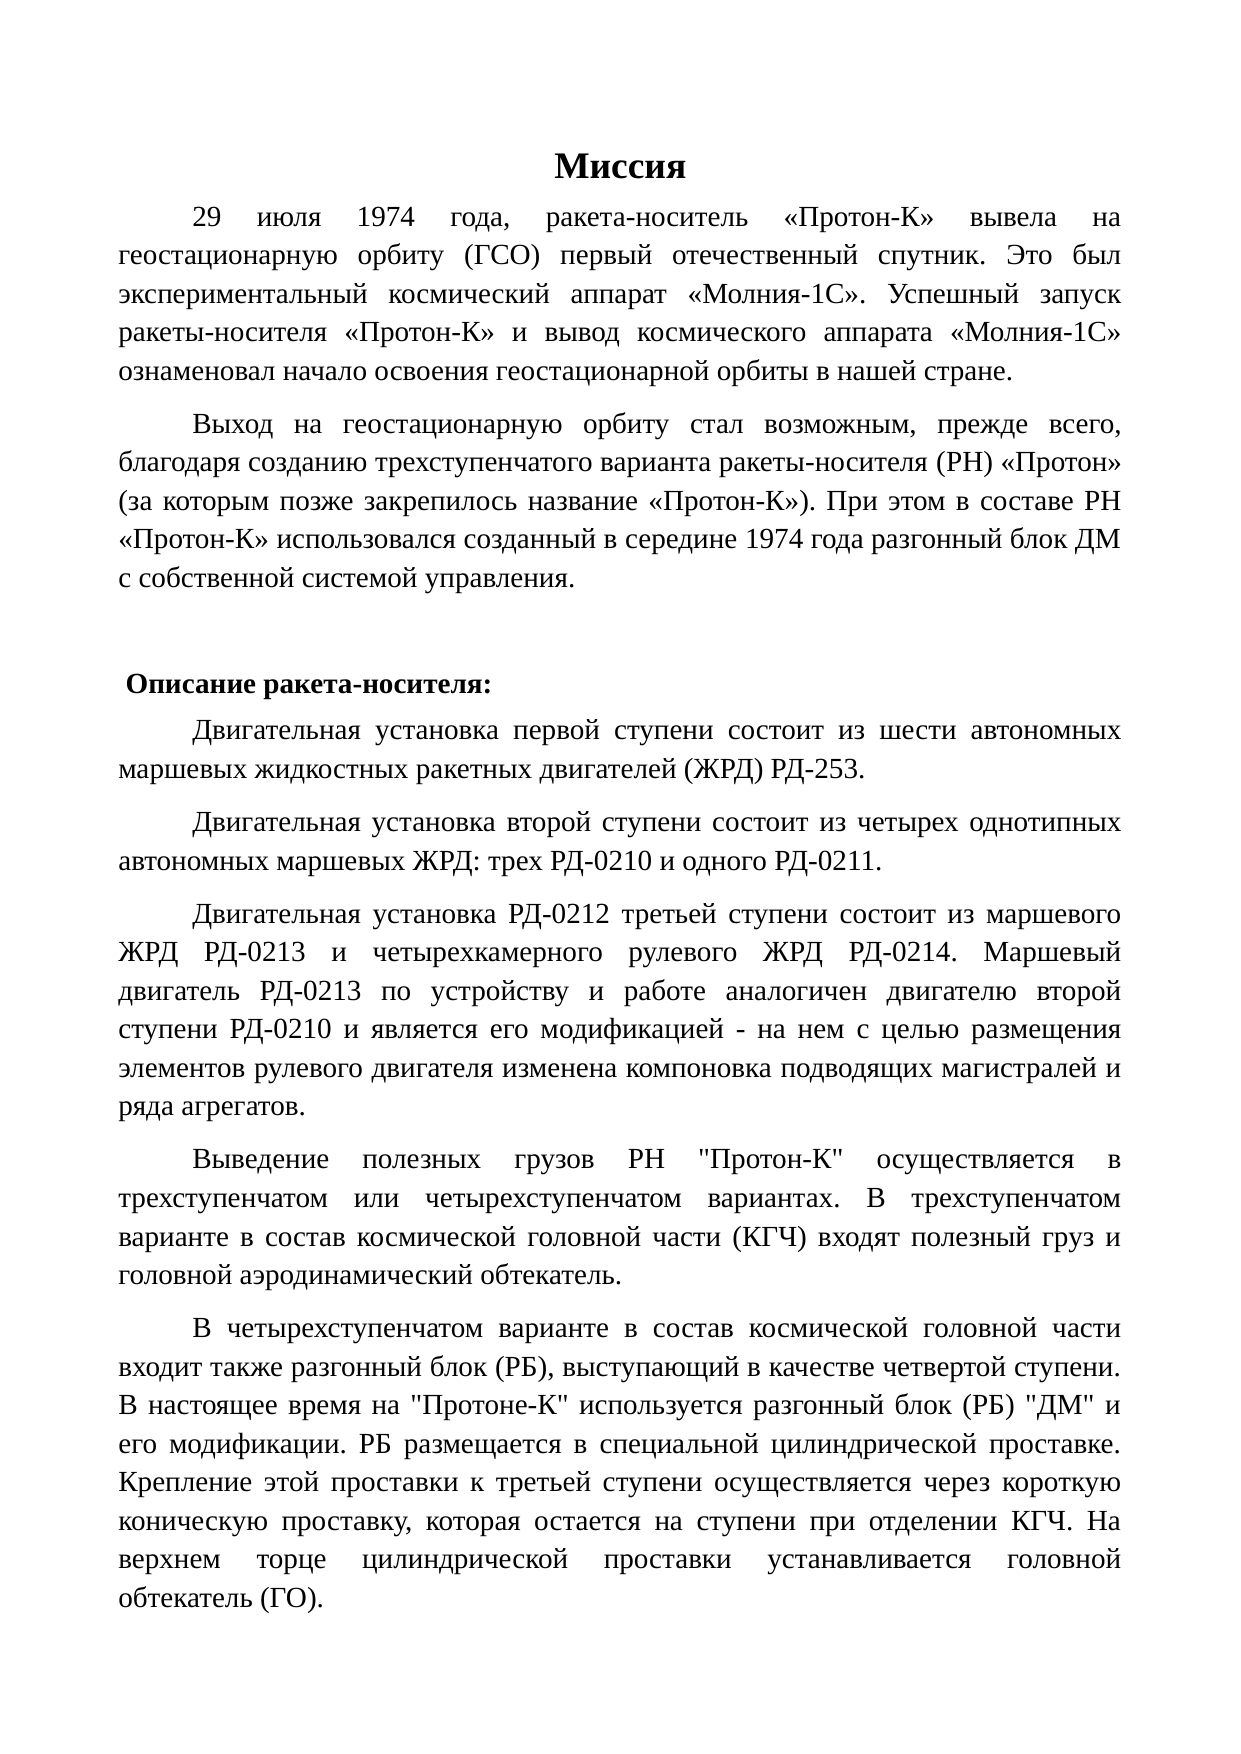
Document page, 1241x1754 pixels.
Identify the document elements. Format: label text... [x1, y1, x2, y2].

text Двигательная установка РД-0212 третьей ступени состоит из маршевого ЖРД РД-0213 и четырехкамерного рулевого ЖРД РД-0214. Маршевый двигатель РД-0213 по устройству и работе аналогичен двигателю второй ступени РД-0210 и является его модификацией - на нем с целью размещения элементов рулевого двигателя изменена компоновка подводящих магистралей и ряда агрегатов. [118, 896, 1122, 1122]
text 29 июля 1974 года, ракета-носитель «Протон-К» вывела на геостационарную орбиту (ГСО) первый отечественный спутник. Это был экспериментальный космический аппарат «Молния-1С». Успешный запуск ракеты-носителя «Протон-К» и вывод космического аппарата «Молния-1С» ознаменовал начало освоения геостационарной орбиты в нашей стране. [118, 199, 1122, 386]
subtitle Описание ракета-носителя: [118, 666, 1122, 700]
text Выведение полезных грузов РН "Протон-К" осуществляется в трехступенчатом или четырехступенчатом вариантах. В трехступенчатом варианте в состав космической головной части (КГЧ) входят полезный груз и головной аэродинамический обтекатель. [118, 1142, 1122, 1291]
text Двигательная установка первой ступени состоит из шести автономных маршевых жидкостных ракетных двигателей (ЖРД) РД-253. [118, 712, 1122, 784]
text Выход на геостационарную орбиту стал возможным, прежде всего, благодаря созданию трехступенчатого варианта ракеты-носителя (РН) «Протон» (за которым позже закрепилось название «Протон-К»). При этом в составе РН «Протон-К» использовался созданный в середине 1974 года разгонный блок ДМ с собственной системой управления. [118, 406, 1122, 594]
subtitle Миссия [118, 143, 1122, 186]
text В четырехступенчатом варианте в состав космической головной части входит также разгонный блок (РБ), выступающий в качестве четвертой ступени. В настоящее время на "Протоне-К" используется разгонный блок (РБ) "ДМ" и его модификации. РБ размещается в специальной цилиндрической проставке. Крепление этой проставки к третьей ступени осуществляется через короткую коническую проставку, которая остается на ступени при отделении КГЧ. На верхнем торце цилиндрической проставки устанавливается головной обтекатель (ГО). [118, 1310, 1122, 1614]
text Двигательная установка второй ступени состоит из четырех однотипных автономных маршевых ЖРД: трех РД-0210 и одного РД-0211. [118, 804, 1122, 876]
